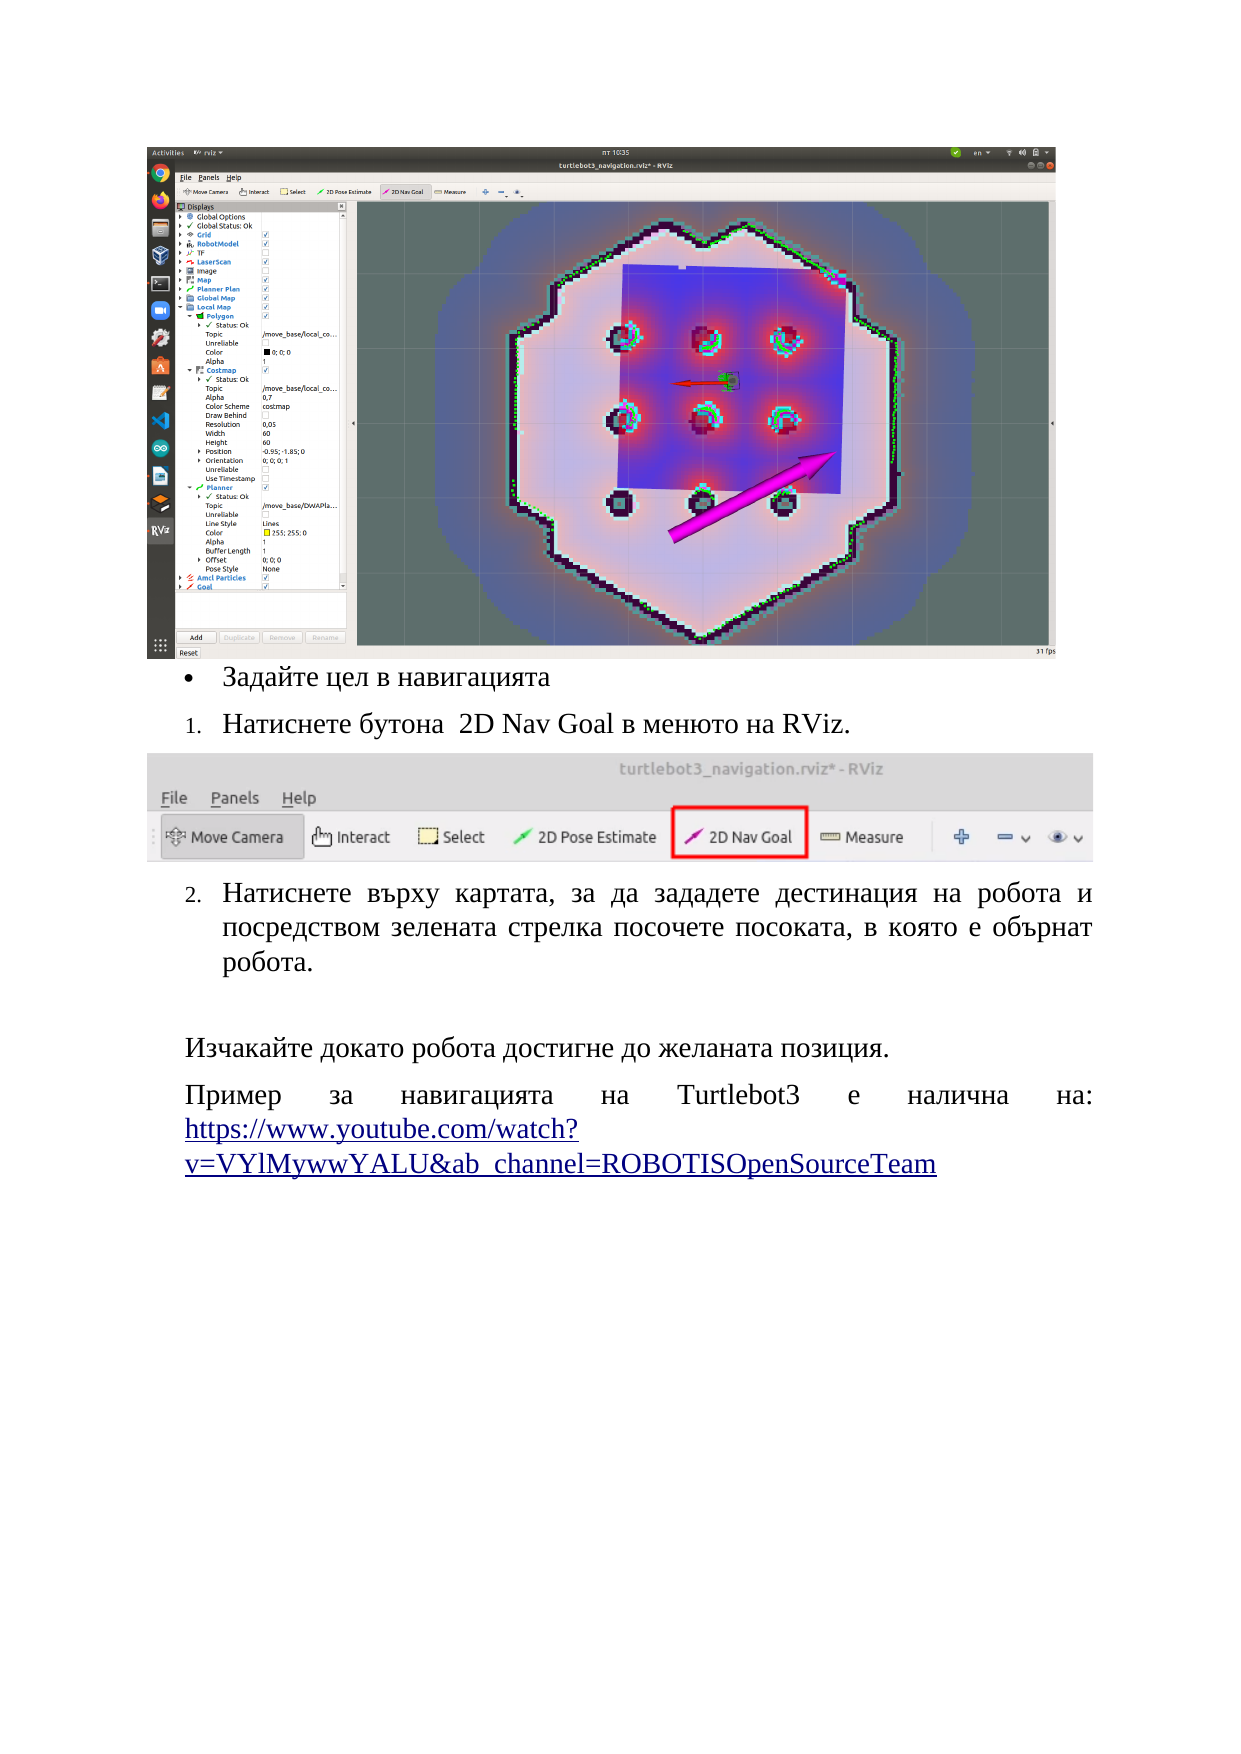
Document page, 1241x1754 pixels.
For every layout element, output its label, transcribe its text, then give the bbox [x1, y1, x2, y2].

text Пример за навигацията на Turtlebot3 е налична на: https://www.youtube.com/watch?v=VYlMywwYALU&ab_channel=ROBOTISOpenSourceTeam [184, 1077, 1093, 1180]
text Изчакайте докато робота достигне до желаната позиция. [184, 1030, 1093, 1064]
list Задайте цел в навигацията [184, 189, 1093, 693]
list Натиснете върху картата, за да зададете дестинация на робота и посредством зелената стрелка посочете посоката, в която е обърнат робота. [184, 875, 1093, 977]
list Натиснете бутона 2D Nav Goal в менюто на RViz. [184, 706, 1093, 739]
